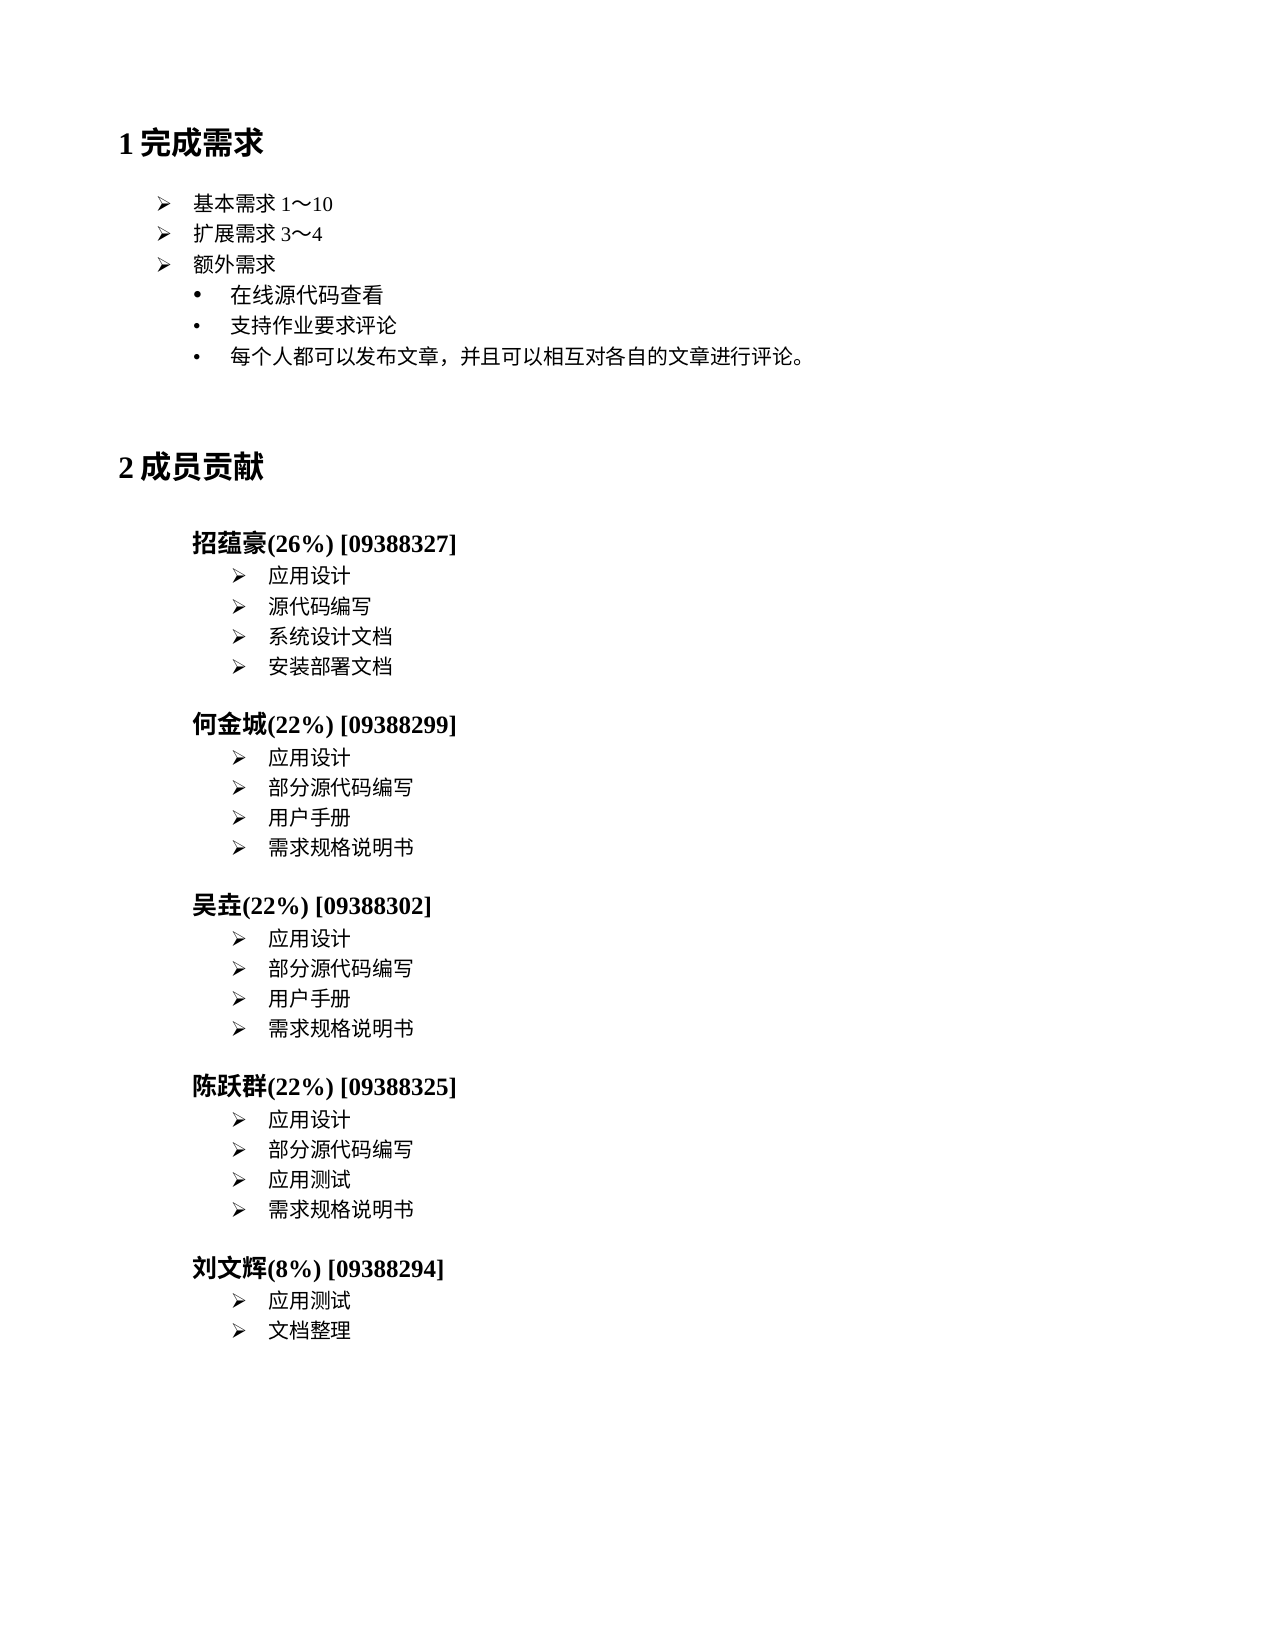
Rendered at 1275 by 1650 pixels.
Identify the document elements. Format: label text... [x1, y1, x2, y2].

text 何金城(22%) [09388299] [118, 704, 1157, 741]
list 部分源代码编写 [231, 771, 1157, 801]
list 需求规格说明书 [231, 831, 1157, 862]
list 文档整理 [231, 1314, 1157, 1345]
text 陈跃群(22%) [09388325] [118, 1067, 1157, 1103]
list 额外需求 [156, 248, 1157, 278]
list 部分源代码编写 [231, 952, 1157, 982]
list 应用设计 [231, 741, 1157, 771]
text 刘文辉(8%) [09388294] [118, 1248, 1157, 1284]
list 每个人都可以发布文章，并且可以相互对各自的文章进行评论。 [193, 340, 1157, 370]
text 招蕴豪(26%) [09388327] [118, 523, 1157, 560]
list 部分源代码编写 [231, 1133, 1157, 1163]
list 应用测试 [231, 1163, 1157, 1194]
text 1完成需求 [118, 118, 1157, 163]
list 基本需求1～10 [156, 187, 1157, 218]
list 用户手册 [231, 982, 1157, 1013]
list 应用设计 [231, 922, 1157, 952]
list 需求规格说明书 [231, 1194, 1157, 1224]
text 2成员贡献 [118, 442, 1157, 487]
list 支持作业要求评论 [193, 310, 1157, 340]
text 吴垚(22%) [09388302] [118, 886, 1157, 922]
list 需求规格说明书 [231, 1013, 1157, 1043]
list 在线源代码查看 [193, 278, 1157, 310]
list 安装部署文档 [231, 650, 1157, 681]
list 源代码编写 [231, 590, 1157, 620]
list 扩展需求3～4 [156, 218, 1157, 248]
list 系统设计文档 [231, 620, 1157, 650]
list 应用设计 [231, 560, 1157, 590]
list 应用设计 [231, 1103, 1157, 1133]
list 用户手册 [231, 801, 1157, 831]
list 应用测试 [231, 1284, 1157, 1314]
